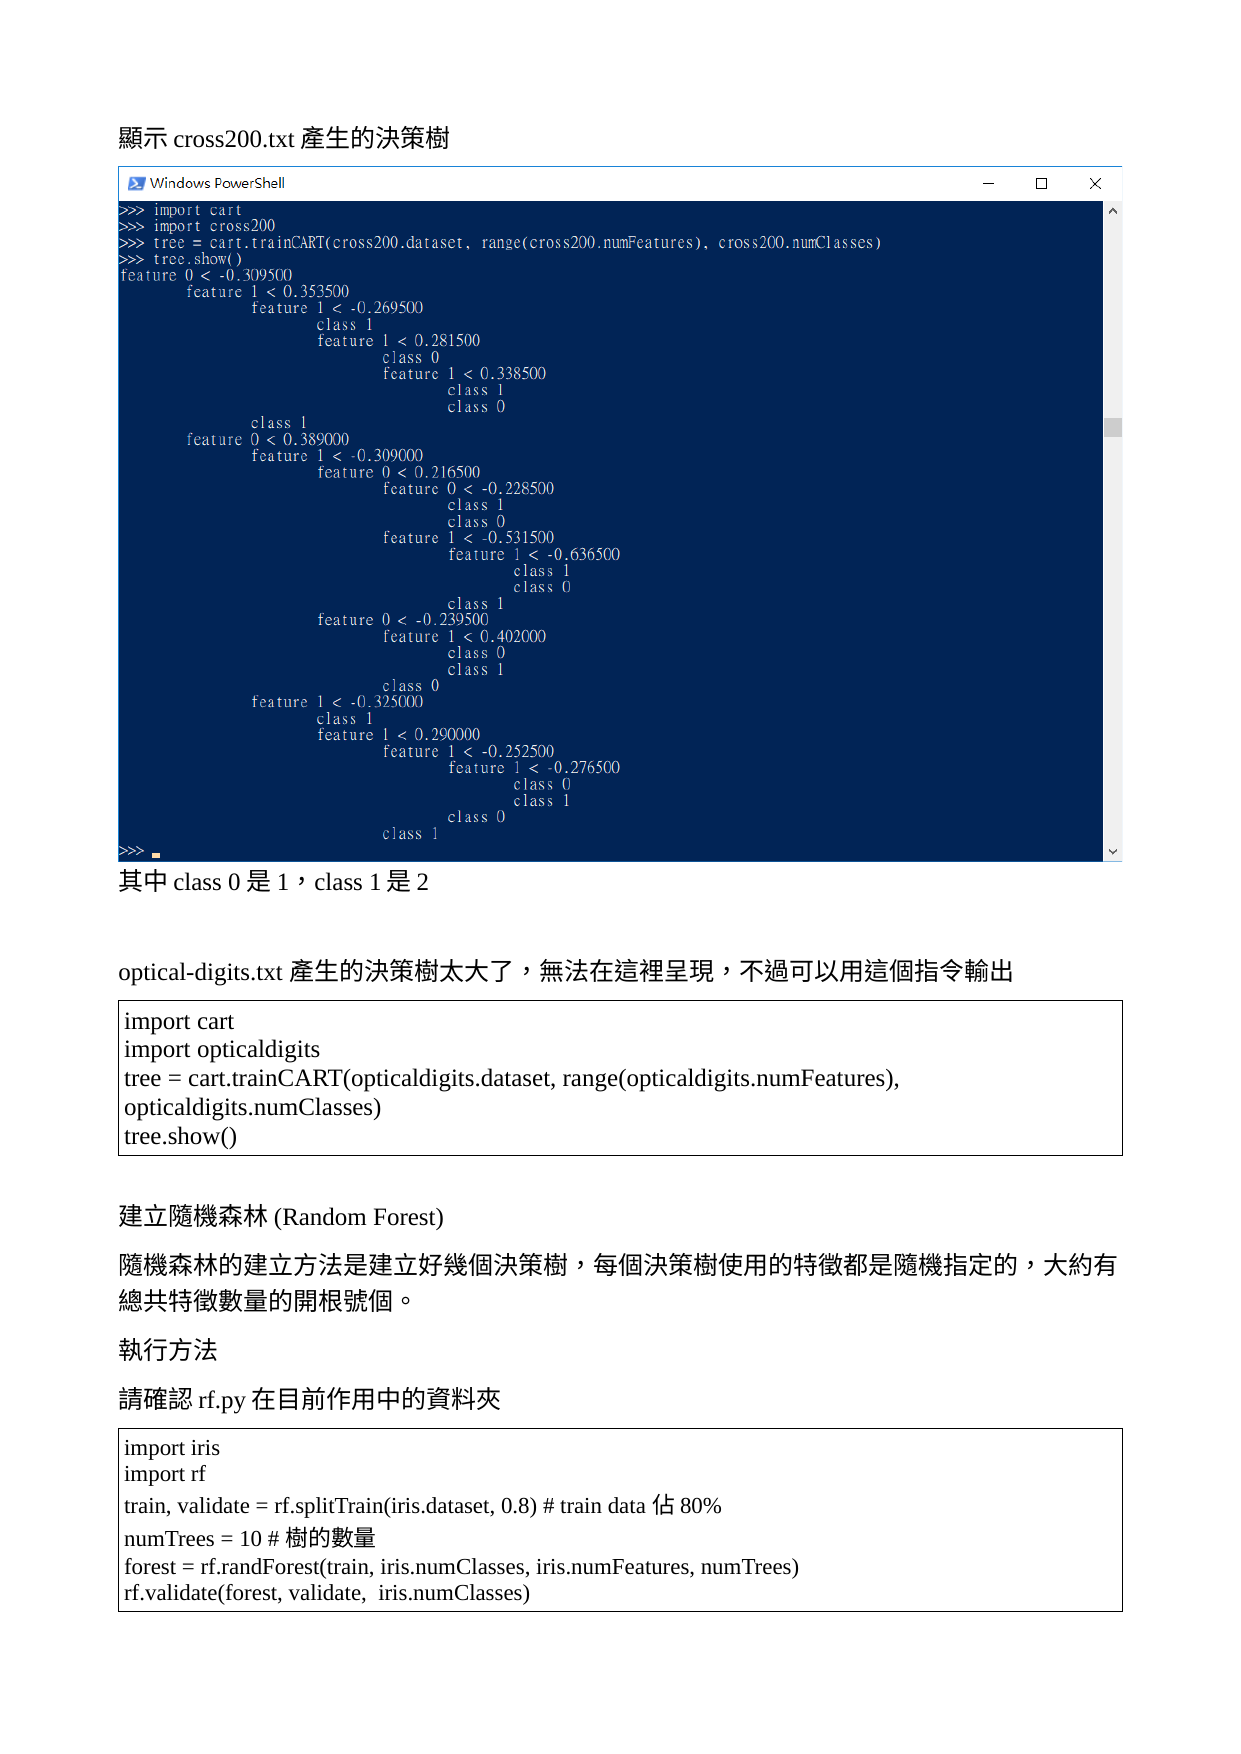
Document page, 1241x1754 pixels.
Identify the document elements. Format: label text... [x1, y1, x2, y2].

text 建立隨機森林 (Random Forest) [118, 1197, 1122, 1233]
text 執行方法 [118, 1330, 1122, 1367]
text 隨機森林的建立方法是建立好幾個決策樹，每個決策樹使用的特徵都是隨機指定的，大約有總共特徵數量的開根號個。 [118, 1245, 1122, 1318]
text 請確認rf.py在目前作用中的資料夾 [118, 1379, 1122, 1415]
text 其中class 0 是1，class 1是2 [118, 862, 1122, 897]
text 顯示cross200.txt產生的決策樹 [118, 118, 1122, 154]
table_header import cart import opticaldigits tree = cart.trainCART(opticaldigits.dataset, range(opticaldigits.numFeatures), opticaldigits.numClasses) tree.show() [119, 1001, 1122, 1155]
table_header import iris import rf train, validate = rf.splitTrain(iris.dataset, 0.8) # train data 佔80% numTrees = 10 # 樹的數量 forest = rf.randForest(train, iris.numClasses, iris.numFeatures, numTrees) rf.validate(forest, validate, iris.numClasses) [119, 1429, 1122, 1611]
text optical-digits.txt 產生的決策樹太大了，無法在這裡呈現，不過可以用這個指令輸出 [118, 951, 1122, 987]
picture [118, 166, 1123, 862]
